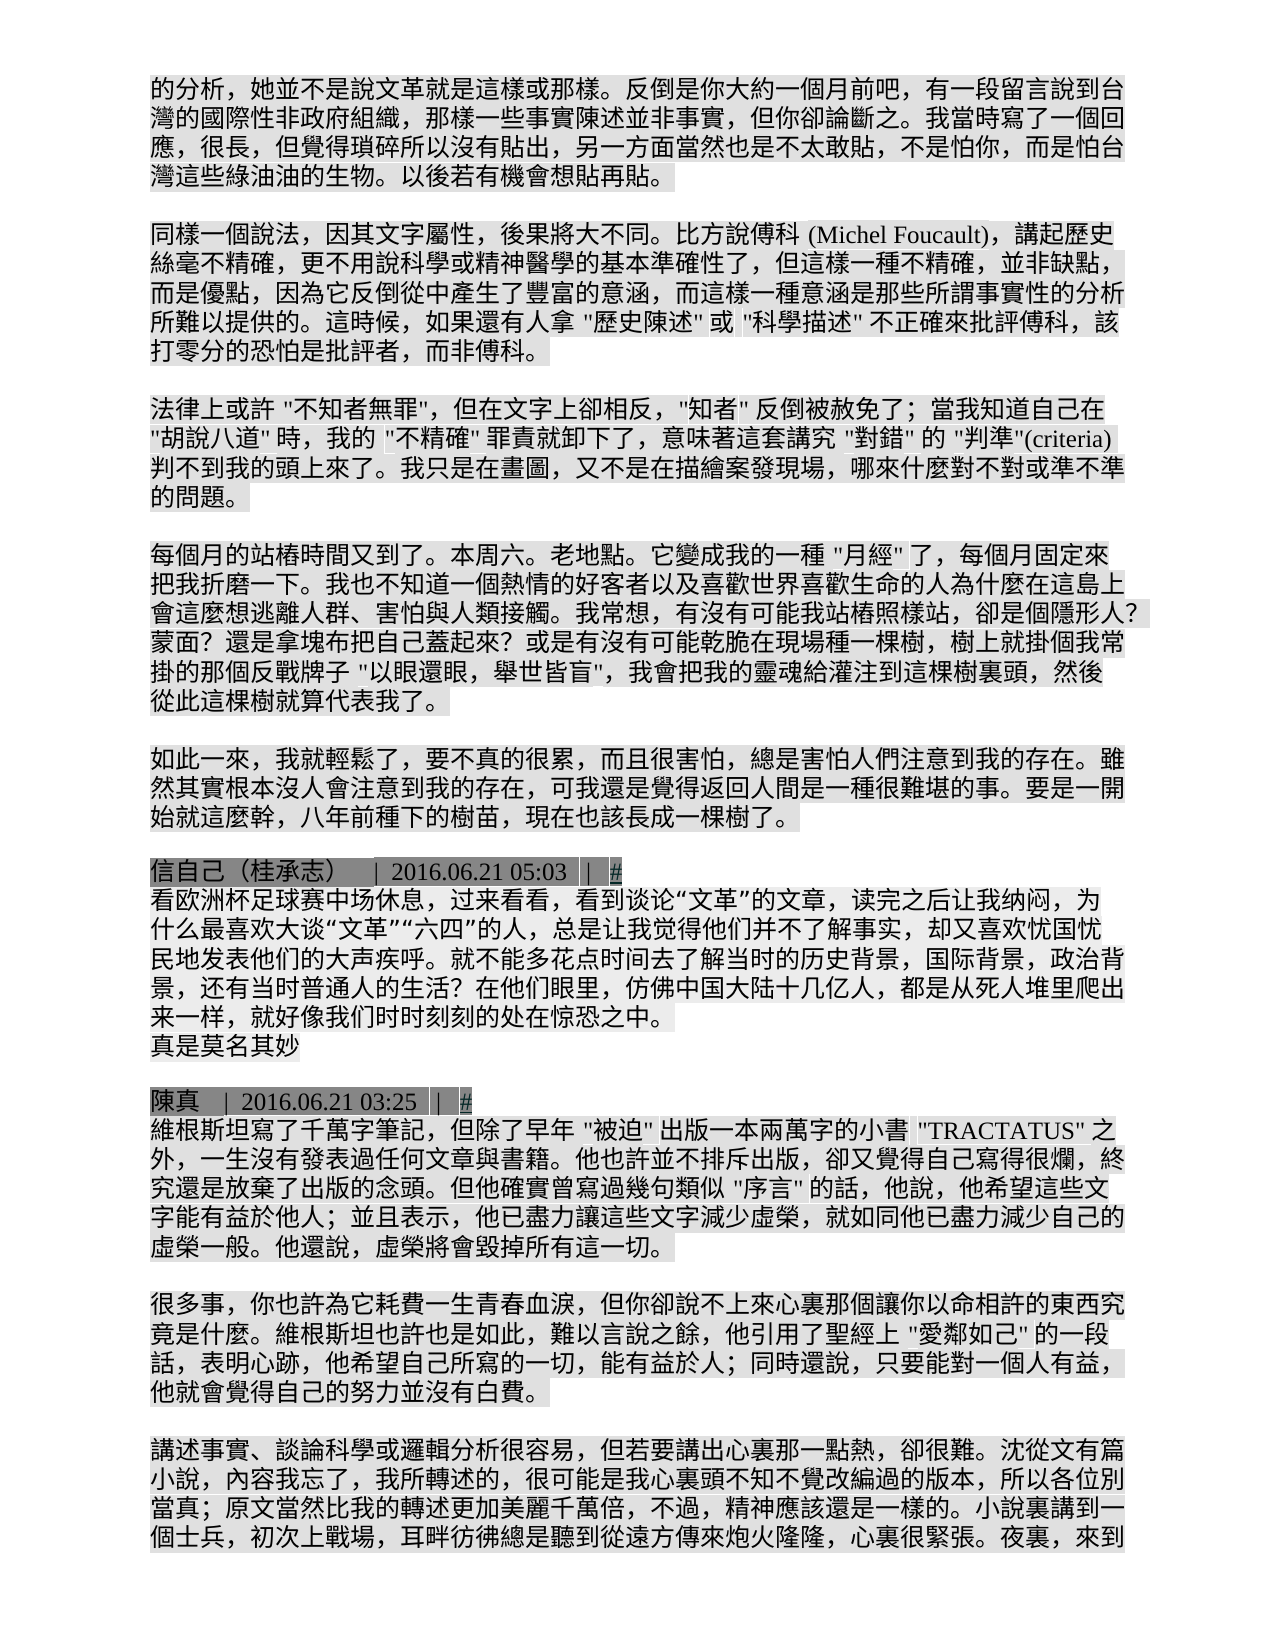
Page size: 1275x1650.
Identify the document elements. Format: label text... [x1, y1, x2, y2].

text 看欧洲杯足球赛中场休息，过来看看，看到谈论“文革”的文章，读完之后让我纳闷，为什么最喜欢大谈“文革”“六四”的人，总是让我觉得他们并不了解事实，却又喜欢忧国忧民地发表他们的大声疾呼。就不能多花点时间去了解当时的历史背景，国际背景，政治背景，还有当时普通人的生活？在他们眼里，仿佛中国大陆十几亿人，都是从死人堆里爬出来一样，就好像我们时时刻刻的处在惊恐之中。 真是莫名其妙 [150, 887, 1125, 1062]
text 陳真 | 2016.06.21 03:25 | # [150, 1087, 1125, 1116]
text 維根斯坦寫了千萬字筆記，但除了早年 "被迫" 出版一本兩萬字的小書 "TRACTATUS" 之外，一生沒有發表過任何文章與書籍。他也許並不排斥出版，卻又覺得自己寫得很爛，終究還是放棄了出版的念頭。但他確實曾寫過幾句類似 "序言" 的話，他說，他希望這些文字能有益於他人；並且表示，他已盡力讓這些文字減少虛榮，就如同他已盡力減少自己的虛榮一般。他還說，虛榮將會毀掉所有這一切。 很多事，你也許為它耗費一生青春血淚，但你卻說不上來心裏那個讓你以命相許的東西究竟是什麼。維根斯坦也許也是如此，難以言說之餘，他引用了聖經上 "愛鄰如己" 的一段話，表明心跡，他希望自己所寫的一切，能有益於人；同時還說，只要能對一個人有益，他就會覺得自己的努力並沒有白費。 講述事實、談論科學或邏輯分析很容易，但若要講出心裏那一點熱，卻很難。沈從文有篇小說，內容我忘了，我所轉述的，很可能是我心裏頭不知不覺改編過的版本，所以各位別當真；原文當然比我的轉述更加美麗千萬倍，不過，精神應該還是一樣的。小說裏講到一個士兵，初次上戰場，耳畔彷彿總是聽到從遠方傳來炮火隆隆，心裏很緊張。夜裏，來到 [150, 1116, 1125, 1553]
text 同志， 你是在罵底下這位 kate chang 寫的文章嗎？台灣確實有一些 "故意" 喜歡談六四的人，甚至還搞出一些掛人權羊頭賣反中狗肉的所謂人權組織。但他們應該不是懂或不懂，而是根本不需要懂，只需要拿它當成一種武器來砍共產黨、抹黑大陸人就行。至於文革，島內幾乎沒有人提，因為台灣這十幾年就是在搞文革。會提起文革的倒也不是沒有，只是極少，幾乎沒見過。我倒是偶而會提一提，但我可是下過苦工夫而不是亂談的。 你說，為什麼喜歡談文革談六四的人對文革或六四根本不懂卻大談特談，這話在某些時候是對的，但恐怕套不到 kate chang 的頭上來。為什麼呢？因為她畢竟不是在做一些事實性的分析，她並不是說文革就是這樣或那樣。反倒是你大約一個月前吧，有一段留言說到台灣的國際性非政府組織，那樣一些事實陳述並非事實，但你卻論斷之。我當時寫了一個回應，很長，但覺得瑣碎所以沒有貼出，另一方面當然也是不太敢貼，不是怕你，而是怕台灣這些綠油油的生物。以後若有機會想貼再貼。 同樣一個說法，因其文字屬性，後果將大不同。比方說傅科 (Michel Foucault)，講起歷史絲毫不精確，更不用說科學或精神醫學的基本準確性了，但這樣一種不精確，並非缺點，而是優點，因為它反倒從中產生了豐富的意涵，而這樣一種意涵是那些所謂事實性的分析所難以提供的。這時候，如果還有人拿 "歷史陳述" 或 "科學描述" 不正確來批評傅科，該打零分的恐怕是批評者，而非傅科。 法律上或許 "不知者無罪"，但在文字上卻相反，"知者" 反倒被赦免了；當我知道自己在 "胡說八道" 時，我的 "不精確" 罪責就卸下了，意味著這套講究 "對錯" 的 "判準"(criteria) 判不到我的頭上來了。我只是在畫圖，又不是在描繪案發現場，哪來什麼對不對或準不準的問題。 每個月的站樁時間又到了。本周六。老地點。它變成我的一種 "月經" 了，每個月固定來把我折磨一下。我也不知道一個熱情的好客者以及喜歡世界喜歡生命的人為什麼在這島上會這麼想逃離人群、害怕與人類接觸。我常想，有沒有可能我站樁照樣站，卻是個隱形人？蒙面？還是拿塊布把自己蓋起來？或是有沒有可能乾脆在現場種一棵樹，樹上就掛個我常掛的那個反戰牌子 "以眼還眼，舉世皆盲"，我會把我的靈魂給灌注到這棵樹裏頭，然後從此這棵樹就算代表我了。 如此一來，我就輕鬆了，要不真的很累，而且很害怕，總是害怕人們注意到我的存在。雖然其實根本沒人會注意到我的存在，可我還是覺得返回人間是一種很難堪的事。要是一開始就這麼幹，八年前種下的樹苗，現在也該長成一棵樹了。 [150, 75, 1125, 832]
text 信自己（桂承志） | 2016.06.21 05:03 | # [150, 857, 1125, 887]
